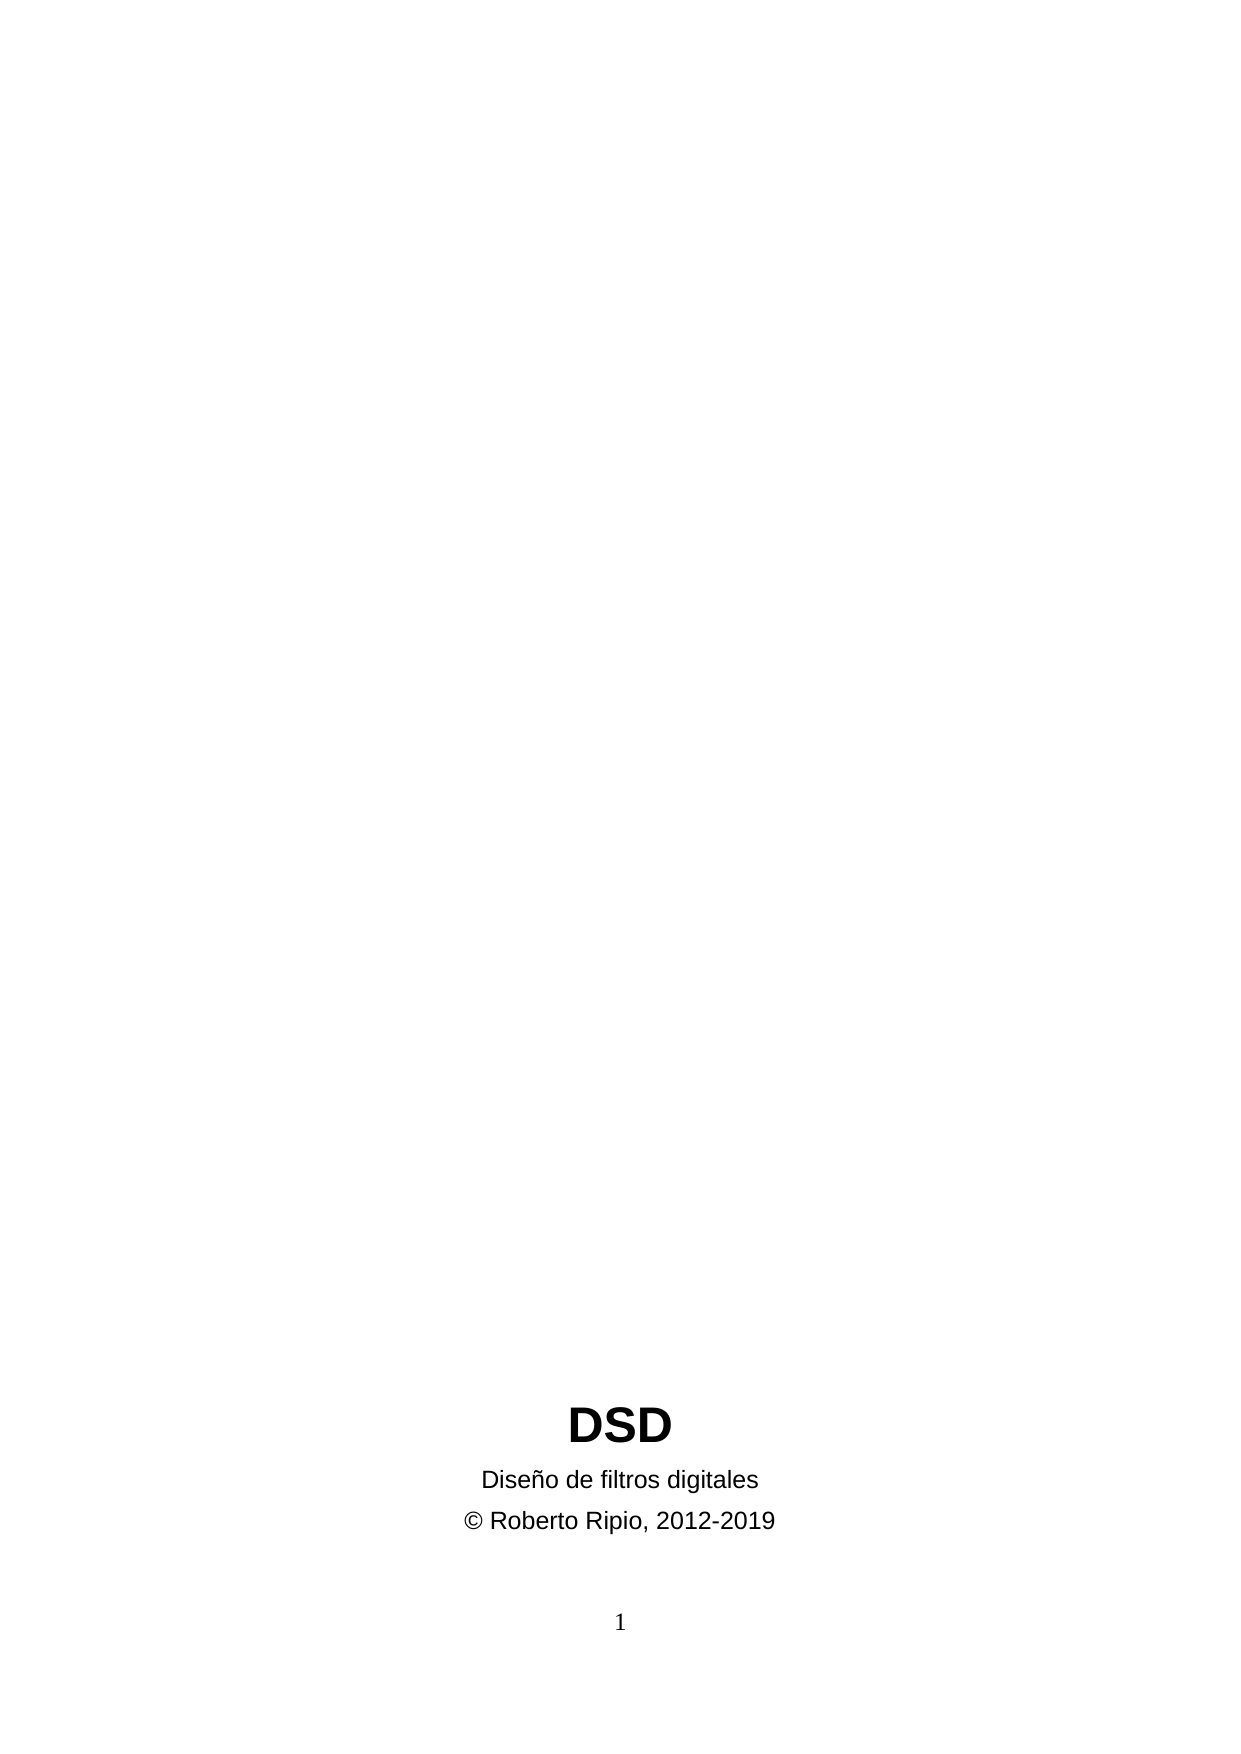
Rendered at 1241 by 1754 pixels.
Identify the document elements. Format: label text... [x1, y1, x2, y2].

text Diseño de filtros digitales [407, 1465, 833, 1494]
text DSD [407, 1395, 833, 1453]
text © Roberto Ripio, 2012-2019 [407, 1506, 833, 1535]
